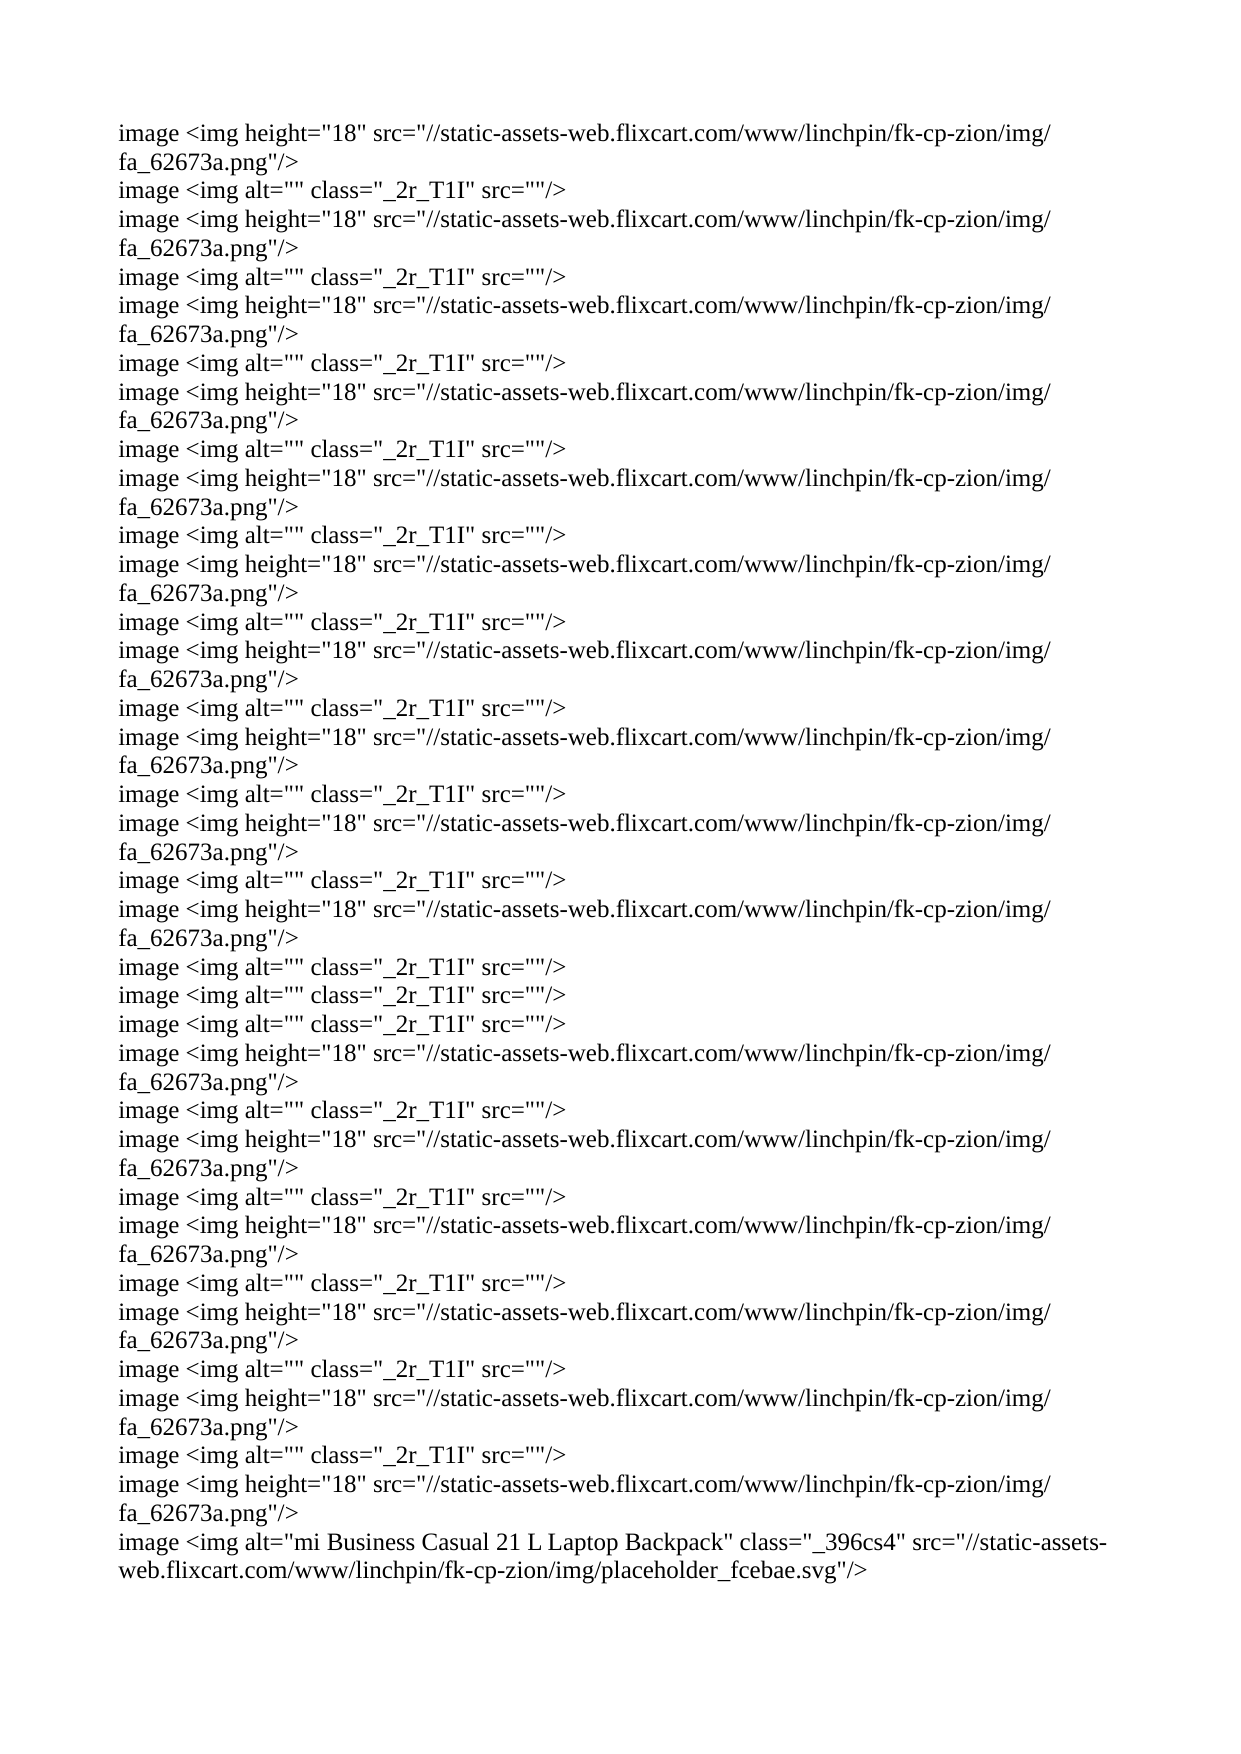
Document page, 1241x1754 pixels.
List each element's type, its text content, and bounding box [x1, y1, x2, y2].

text image <img height="18" src="//static-assets-web.flixcart.com/www/linchpin/fk-cp-zion/img/fa_62673a.png"/> [118, 894, 1122, 952]
text image <img alt="mi Business Casual 21 L Laptop Backpack" class="_396cs4" src="//static-assets-web.flixcart.com/www/linchpin/fk-cp-zion/img/placeholder_fcebae.svg"/> [118, 1527, 1122, 1584]
text image <img alt="" class="_2r_T1I" src=""/> [118, 262, 1122, 291]
text image <img alt="" class="_2r_T1I" src=""/> [118, 1354, 1122, 1383]
text image <img alt="" class="_2r_T1I" src=""/> [118, 981, 1122, 1009]
text image <img alt="" class="_2r_T1I" src=""/> [118, 176, 1122, 204]
text image <img height="18" src="//static-assets-web.flixcart.com/www/linchpin/fk-cp-zion/img/fa_62673a.png"/> [118, 1383, 1122, 1441]
text image <img height="18" src="//static-assets-web.flixcart.com/www/linchpin/fk-cp-zion/img/fa_62673a.png"/> [118, 808, 1122, 866]
text image <img alt="" class="_2r_T1I" src=""/> [118, 952, 1122, 981]
text image <img height="18" src="//static-assets-web.flixcart.com/www/linchpin/fk-cp-zion/img/fa_62673a.png"/> [118, 722, 1122, 779]
text image <img height="18" src="//static-assets-web.flixcart.com/www/linchpin/fk-cp-zion/img/fa_62673a.png"/> [118, 636, 1122, 693]
text image <img height="18" src="//static-assets-web.flixcart.com/www/linchpin/fk-cp-zion/img/fa_62673a.png"/> [118, 204, 1122, 262]
text image <img alt="" class="_2r_T1I" src=""/> [118, 866, 1122, 894]
text image <img alt="" class="_2r_T1I" src=""/> [118, 607, 1122, 636]
text image <img alt="" class="_2r_T1I" src=""/> [118, 1268, 1122, 1297]
text image <img height="18" src="//static-assets-web.flixcart.com/www/linchpin/fk-cp-zion/img/fa_62673a.png"/> [118, 291, 1122, 348]
text image <img alt="" class="_2r_T1I" src=""/> [118, 1096, 1122, 1124]
text image <img height="18" src="//static-assets-web.flixcart.com/www/linchpin/fk-cp-zion/img/fa_62673a.png"/> [118, 1124, 1122, 1182]
text image <img height="18" src="//static-assets-web.flixcart.com/www/linchpin/fk-cp-zion/img/fa_62673a.png"/> [118, 549, 1122, 607]
text image <img height="18" src="//static-assets-web.flixcart.com/www/linchpin/fk-cp-zion/img/fa_62673a.png"/> [118, 463, 1122, 521]
text image <img alt="" class="_2r_T1I" src=""/> [118, 521, 1122, 549]
text image <img alt="" class="_2r_T1I" src=""/> [118, 779, 1122, 808]
text image <img alt="" class="_2r_T1I" src=""/> [118, 1441, 1122, 1469]
text image <img height="18" src="//static-assets-web.flixcart.com/www/linchpin/fk-cp-zion/img/fa_62673a.png"/> [118, 1469, 1122, 1527]
text image <img height="18" src="//static-assets-web.flixcart.com/www/linchpin/fk-cp-zion/img/fa_62673a.png"/> [118, 1211, 1122, 1268]
text image <img height="18" src="//static-assets-web.flixcart.com/www/linchpin/fk-cp-zion/img/fa_62673a.png"/> [118, 118, 1122, 176]
text image <img height="18" src="//static-assets-web.flixcart.com/www/linchpin/fk-cp-zion/img/fa_62673a.png"/> [118, 1297, 1122, 1354]
text image <img alt="" class="_2r_T1I" src=""/> [118, 1009, 1122, 1038]
text image <img alt="" class="_2r_T1I" src=""/> [118, 1182, 1122, 1211]
text image <img alt="" class="_2r_T1I" src=""/> [118, 348, 1122, 377]
text image <img height="18" src="//static-assets-web.flixcart.com/www/linchpin/fk-cp-zion/img/fa_62673a.png"/> [118, 377, 1122, 434]
text image <img height="18" src="//static-assets-web.flixcart.com/www/linchpin/fk-cp-zion/img/fa_62673a.png"/> [118, 1038, 1122, 1096]
text image <img alt="" class="_2r_T1I" src=""/> [118, 693, 1122, 722]
text image <img alt="" class="_2r_T1I" src=""/> [118, 434, 1122, 463]
